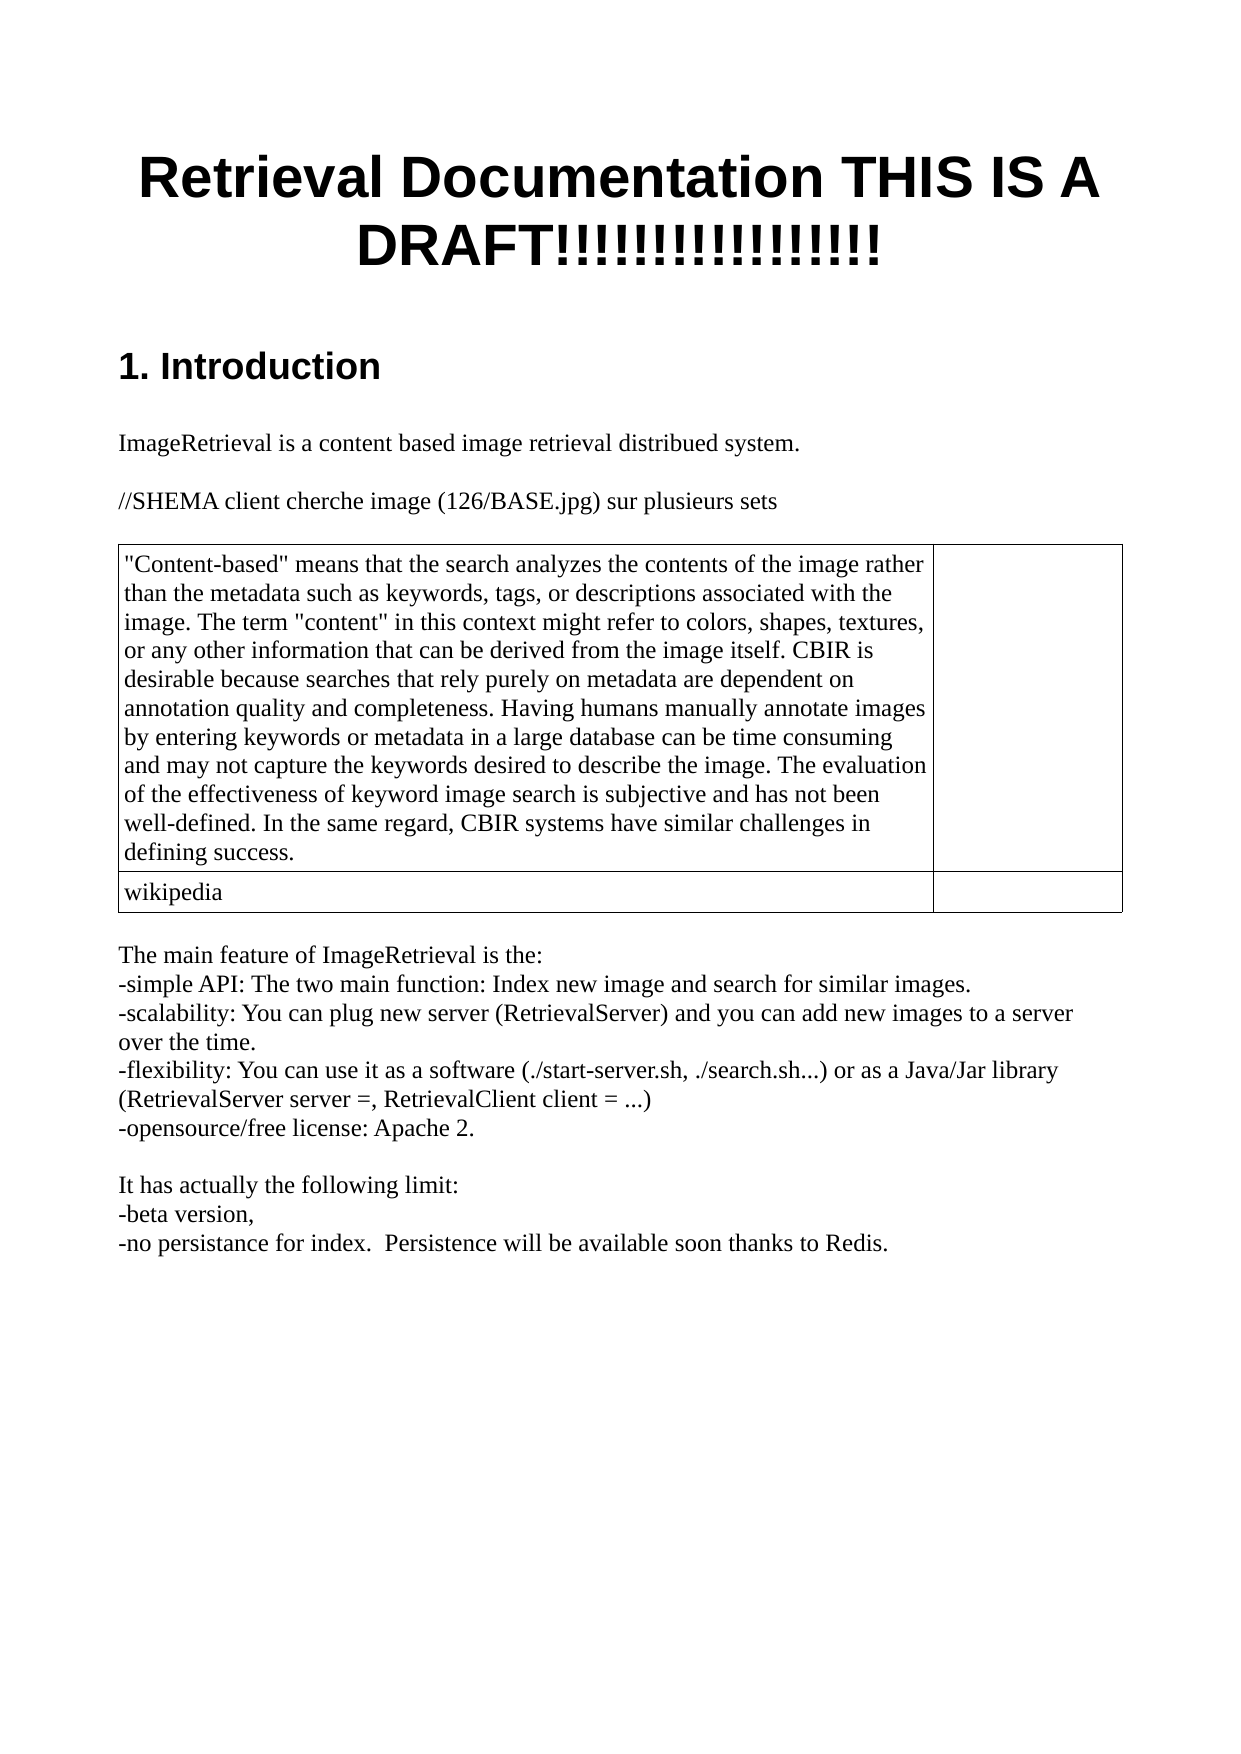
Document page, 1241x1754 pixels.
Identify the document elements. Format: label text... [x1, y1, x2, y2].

table_header [934, 545, 1122, 871]
text ImageRetrieval is a content based image retrieval distribued system. [118, 428, 1122, 457]
text -opensource/free license: Apache 2. [118, 1113, 1122, 1142]
text It has actually the following limit: [118, 1170, 1122, 1199]
text The main feature of ImageRetrieval is the: [118, 940, 1122, 969]
table_header "Content-based" means that the search analyzes the contents of the image rather than the metadata such as keywords, tags, or descriptions associated with the image. The term "content" in this context might refer to colors, shapes, textures, or any other information that can be derived from the image itself. CBIR is desirable because searches that rely purely on metadata are dependent on annotation quality and completeness. Having humans manually annotate images by entering keywords or metadata in a large database can be time consuming and may not capture the keywords desired to describe the image. The evaluation of the effectiveness of keyword image search is subjective and has not been well-defined. In the same regard, CBIR systems have similar challenges in defining success. [119, 545, 933, 871]
text -simple API: The two main function: Index new image and search for similar images. [118, 969, 1122, 998]
table_cell wikipedia [119, 872, 933, 912]
text //SHEMA client cherche image (126/BASE.jpg) sur plusieurs sets [118, 486, 1122, 515]
text -no persistance for index. Persistence will be available soon thanks to Redis. [118, 1228, 1122, 1257]
text -scalability: You can plug new server (RetrievalServer) and you can add new images to a server over the time. [118, 998, 1122, 1055]
table_cell [934, 872, 1122, 912]
text -flexibility: You can use it as a software (./start-server.sh, ./search.sh...) or as a Java/Jar library (RetrievalServer server =, RetrievalClient client = ...) [118, 1055, 1122, 1113]
subtitle 1. Introduction [118, 343, 1122, 387]
title Retrieval Documentation THIS IS A DRAFT!!!!!!!!!!!!!!!!! [118, 143, 1122, 277]
text -beta version, [118, 1199, 1122, 1228]
